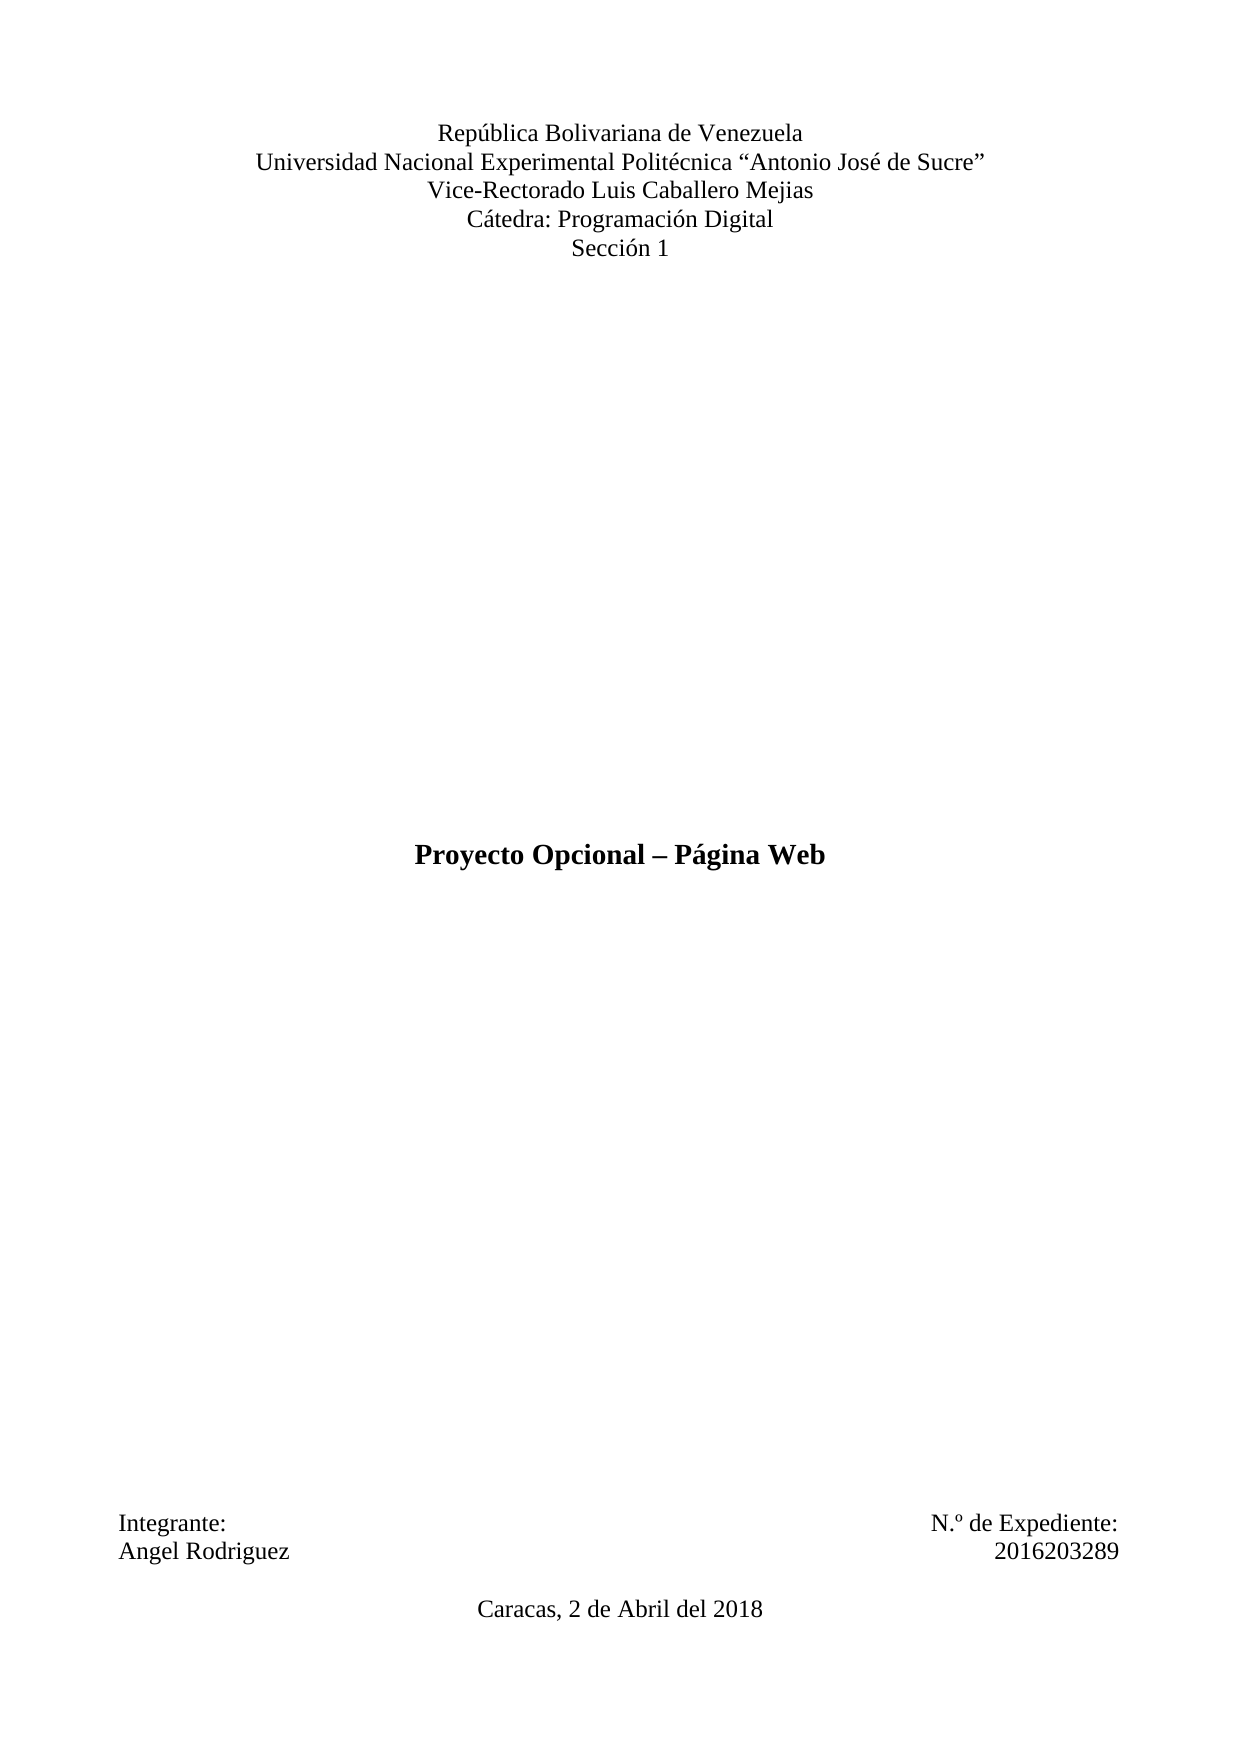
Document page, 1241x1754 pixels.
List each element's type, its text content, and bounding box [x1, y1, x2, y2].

text Sección 1 [118, 233, 1122, 262]
text Angel Rodriguez 2016203289 [118, 1536, 1122, 1565]
text Integrante: N.º de Expediente: [118, 1508, 1122, 1536]
text Caracas, 2 de Abril del 2018 [118, 1594, 1122, 1623]
text Cátedra: Programación Digital [118, 204, 1122, 233]
text Vice-Rectorado Luis Caballero Mejias [118, 176, 1122, 204]
text Universidad Nacional Experimental Politécnica “Antonio José de Sucre” [118, 147, 1122, 176]
text Proyecto Opcional – Página Web [118, 837, 1122, 870]
text República Bolivariana de Venezuela [118, 118, 1122, 147]
